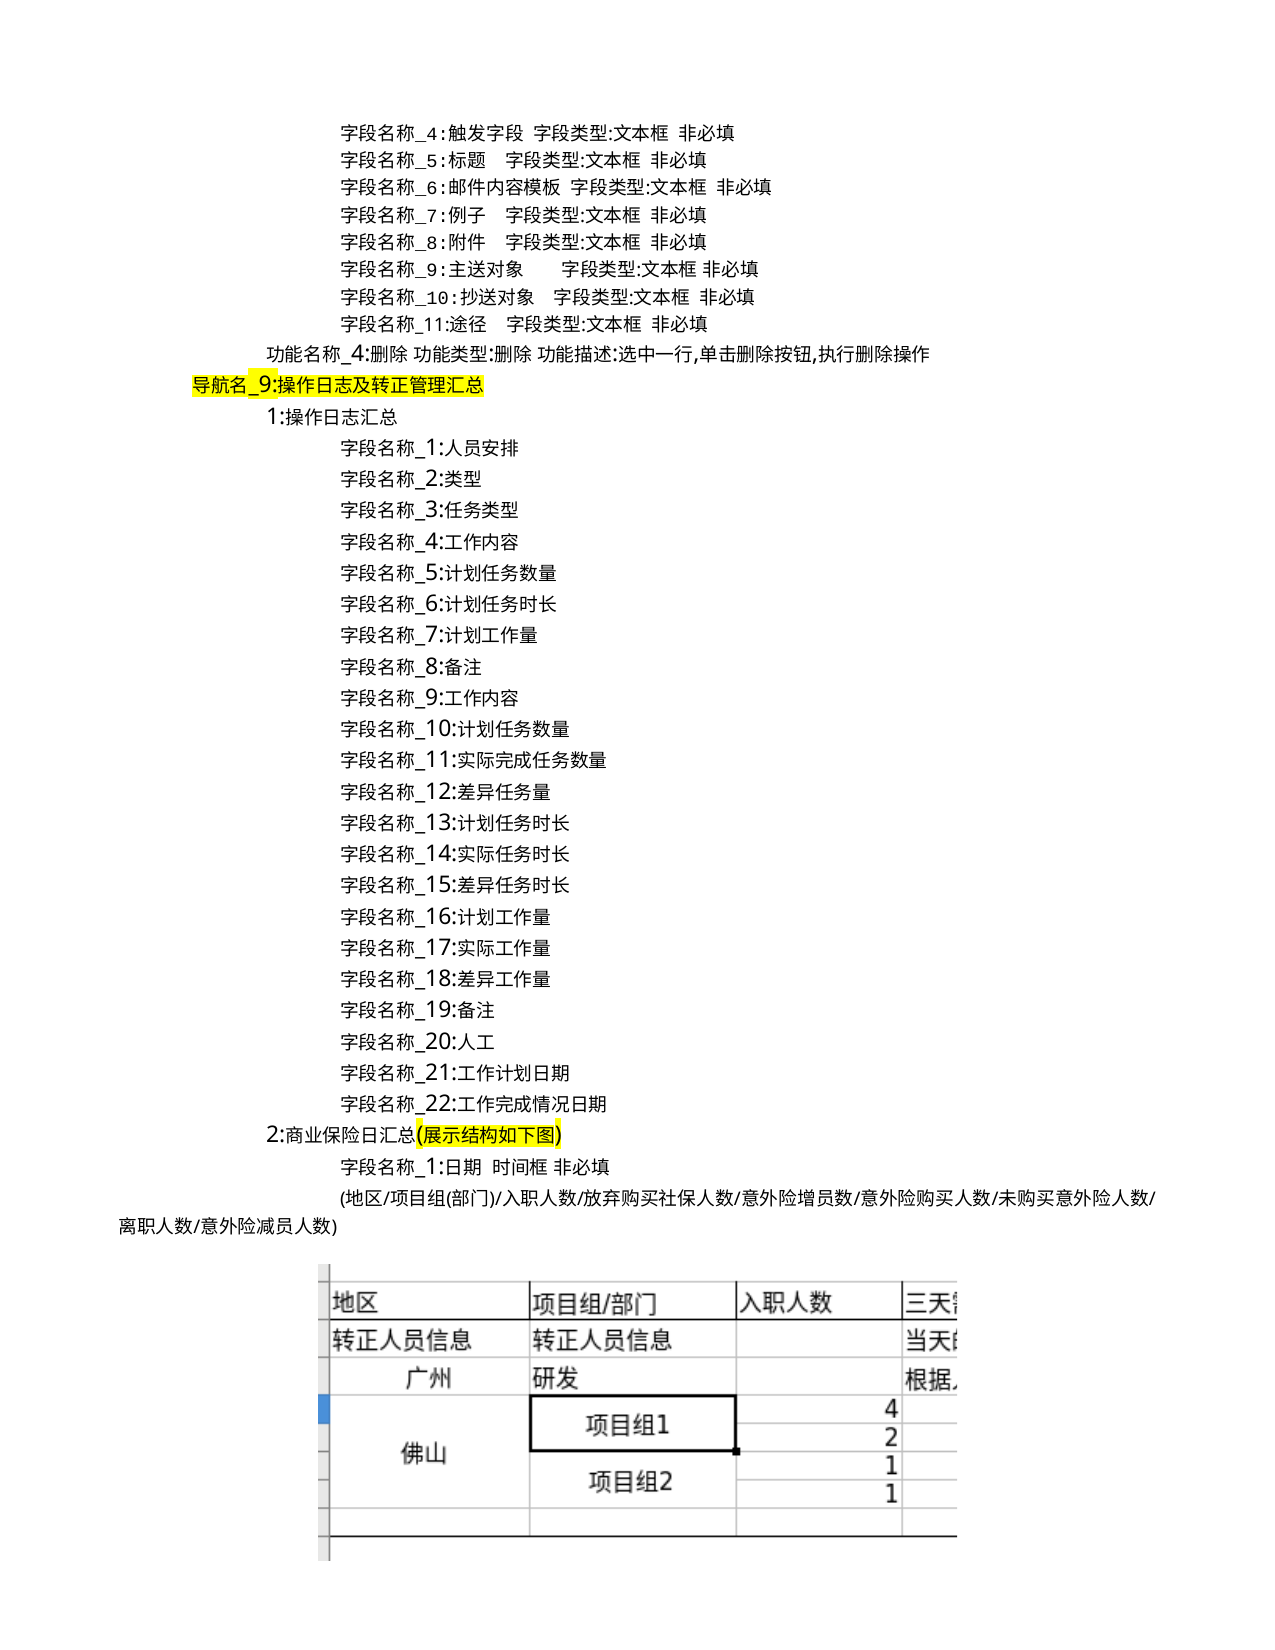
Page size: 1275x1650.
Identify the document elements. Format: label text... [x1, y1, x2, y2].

picture [318, 1264, 958, 1561]
text 字段名称_16:计划工作量 [118, 899, 1157, 931]
text 字段名称_5:标题 字段类型:文本框 非必填 [118, 146, 1157, 173]
text 字段名称_3:任务类型 [118, 493, 1157, 524]
text 字段名称_15:差异任务时长 [118, 868, 1157, 899]
text 字段名称_1:日期 时间框 非必填 [118, 1149, 1157, 1181]
text 字段名称_18:差异工作量 [118, 962, 1157, 993]
text 字段名称_4:触发字段 字段类型:文本框 非必填 [118, 118, 1157, 146]
text 字段名称_9:工作内容 [118, 681, 1157, 712]
text 功能名称_4:删除 功能类型:删除 功能描述:选中一行,单击删除按钮,执行删除操作 [118, 337, 1157, 368]
text 字段名称_7:例子 字段类型:文本框 非必填 [118, 200, 1157, 228]
text 1:操作日志汇总 [118, 399, 1157, 431]
text 字段名称_5:计划任务数量 [118, 556, 1157, 587]
text 字段名称_10:计划任务数量 [118, 712, 1157, 743]
text 字段名称_19:备注 [118, 993, 1157, 1024]
text 字段名称_8:备注 [118, 649, 1157, 681]
text 字段名称_6:计划任务时长 [118, 587, 1157, 618]
text 字段名称_2:类型 [118, 462, 1157, 493]
text 字段名称_1:人员安排 [118, 431, 1157, 462]
text 字段名称_20:人工 [118, 1024, 1157, 1056]
text 字段名称_11:途径 字段类型:文本框 非必填 [118, 310, 1157, 337]
text 字段名称_14:实际任务时长 [118, 837, 1157, 868]
text 2:商业保险日汇总(展示结构如下图) [118, 1118, 1157, 1149]
text 字段名称_13:计划任务时长 [118, 806, 1157, 837]
text 字段名称_12:差异任务量 [118, 774, 1157, 806]
text 字段名称_10:抄送对象 字段类型:文本框 非必填 [118, 282, 1157, 310]
text 字段名称_7:计划工作量 [118, 618, 1157, 649]
text 字段名称_11:实际完成任务数量 [118, 743, 1157, 774]
text 字段名称_17:实际工作量 [118, 931, 1157, 962]
text 字段名称_6:邮件内容模板 字段类型:文本框 非必填 [118, 173, 1157, 200]
text 导航名_9:操作日志及转正管理汇总 [118, 368, 1157, 399]
text 字段名称_22:工作完成情况日期 [118, 1087, 1157, 1118]
text 字段名称_4:工作内容 [118, 524, 1157, 556]
text 字段名称_8:附件 字段类型:文本框 非必填 [118, 228, 1157, 255]
text (地区/项目组(部门)/入职人数/放弃购买社保人数/意外险增员数/意外险购买人数/未购买意外险人数/离职人数/意外险减员人数) [118, 1181, 1157, 1239]
text 字段名称_9:主送对象 字段类型:文本框 非必填 [118, 255, 1157, 282]
text 字段名称_21:工作计划日期 [118, 1056, 1157, 1087]
